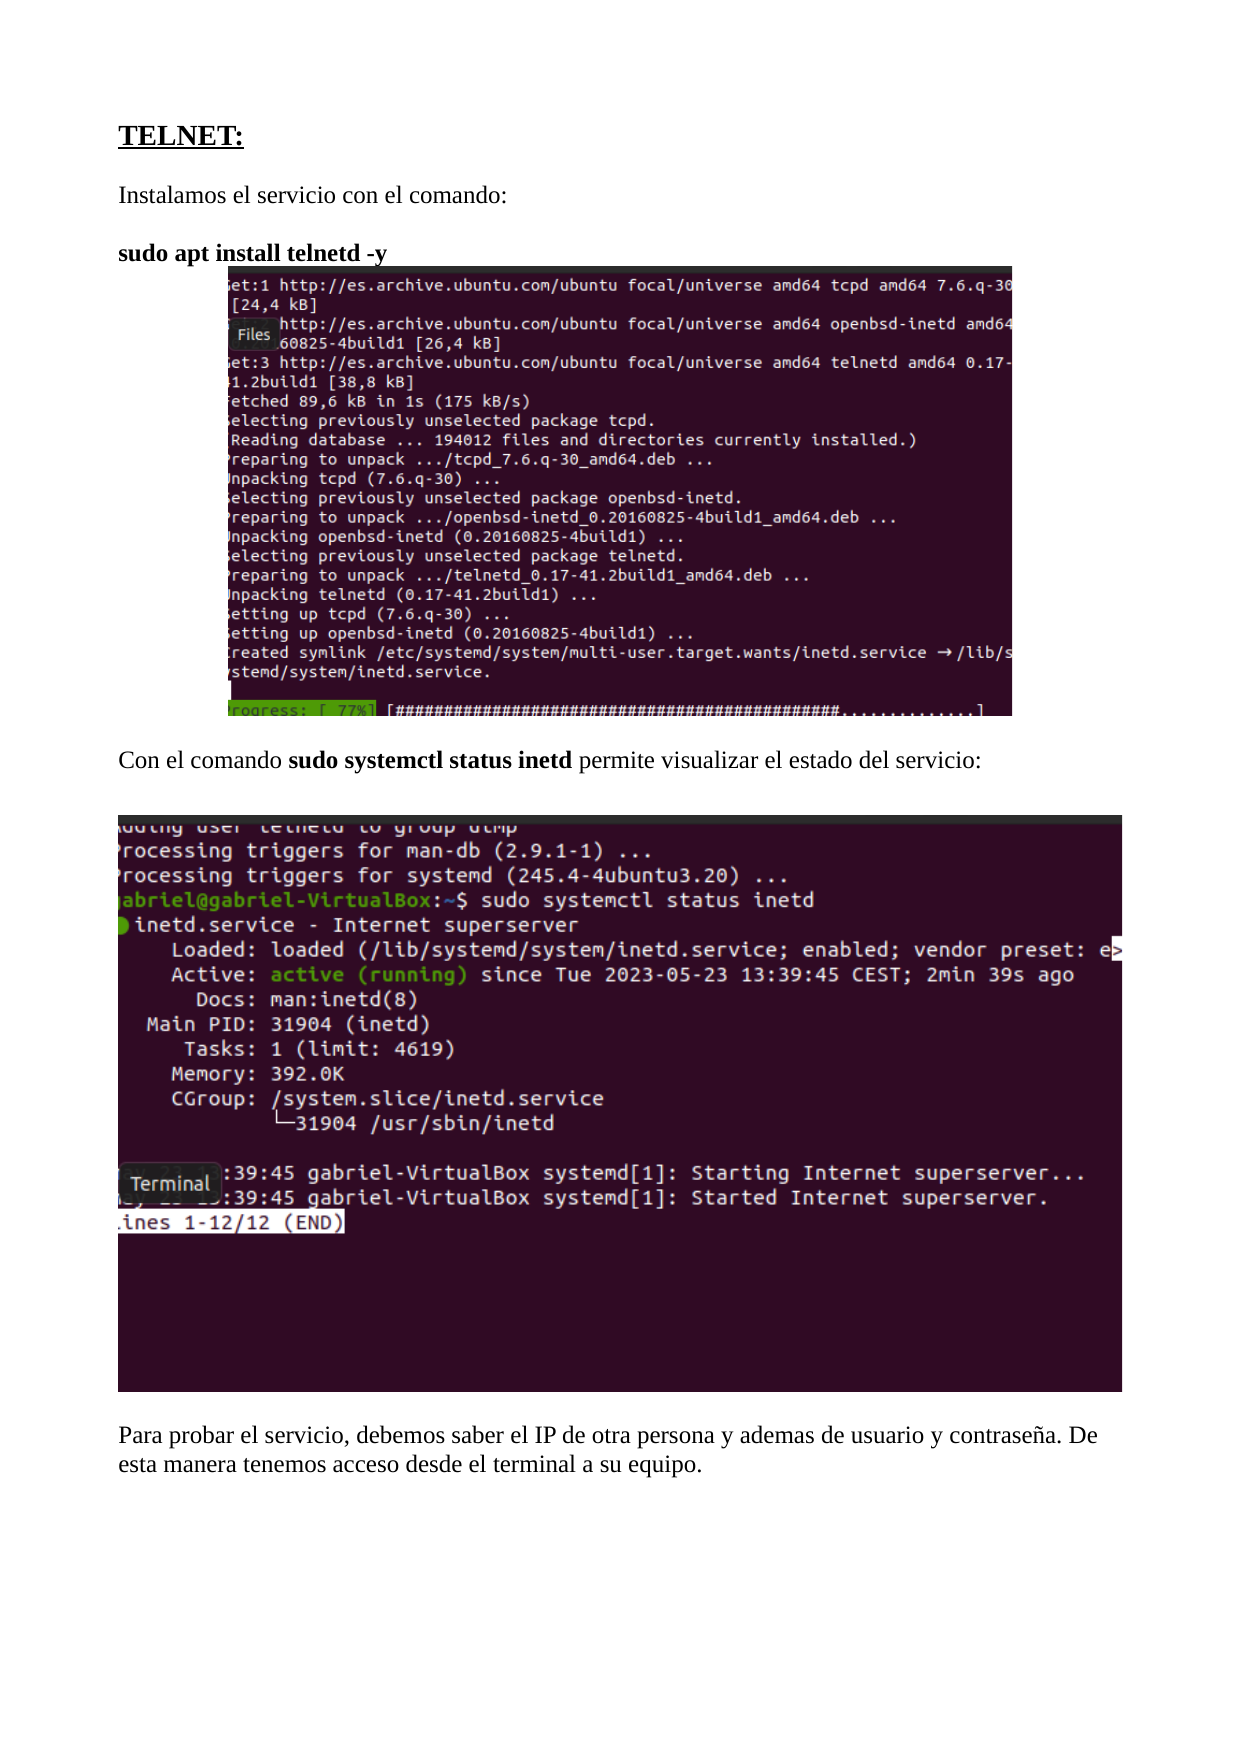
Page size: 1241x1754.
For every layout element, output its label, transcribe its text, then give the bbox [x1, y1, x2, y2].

picture [118, 815, 1123, 1392]
text TELNET: [118, 118, 1122, 152]
text Instalamos el servicio con el comando: [118, 180, 1122, 209]
text Con el comando sudo systemctl status inetd permite visualizar el estado del servicio: [118, 745, 1122, 773]
text sudo apt install telnetd -y [118, 238, 1122, 267]
picture [228, 266, 1013, 716]
text Para probar el servicio, debemos saber el IP de otra persona y ademas de usuario y contraseña. De esta manera tenemos acceso desde el terminal a su equipo. [118, 1420, 1122, 1477]
